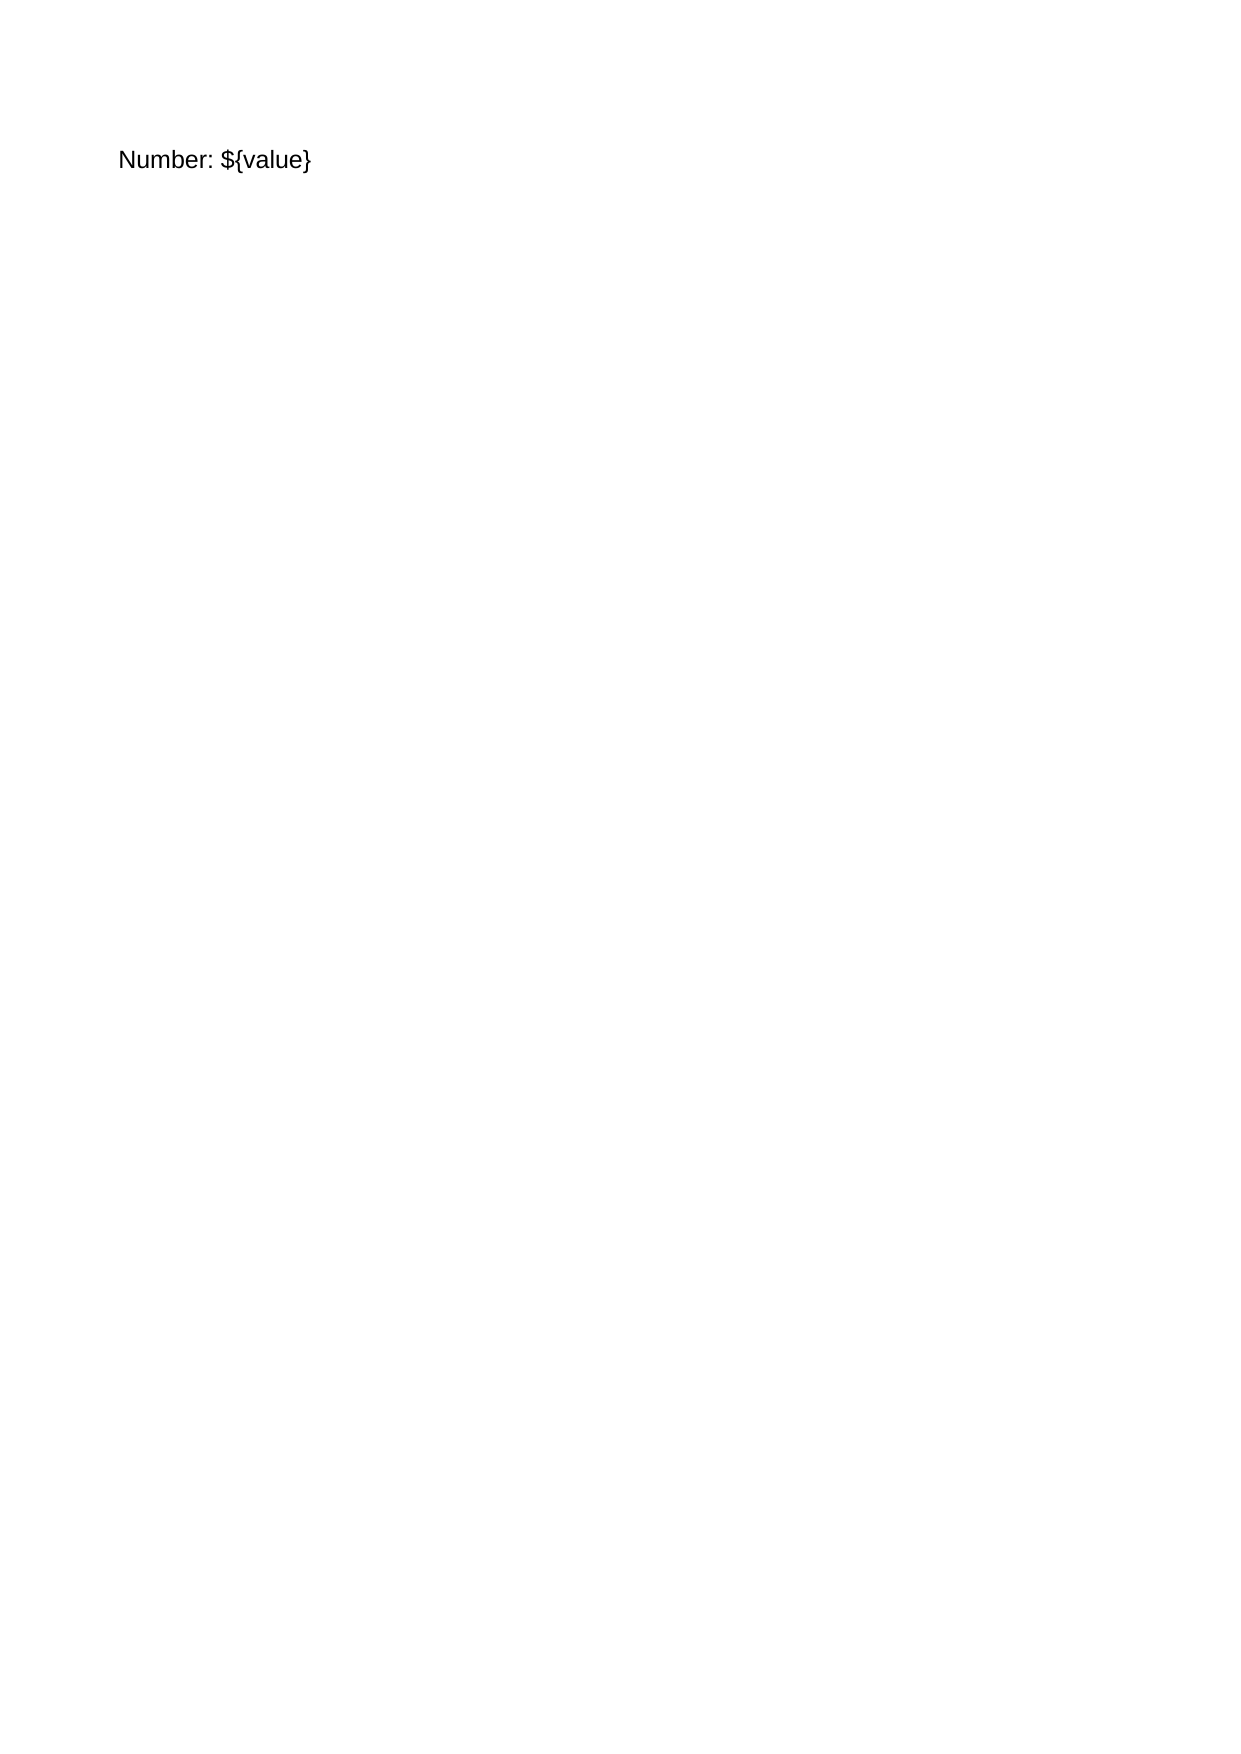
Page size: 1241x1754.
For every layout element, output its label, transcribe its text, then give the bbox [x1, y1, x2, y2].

text Number: ${value} [118, 146, 1122, 174]
text @text:p [#setting number_format="00.00"] [118, 118, 1122, 146]
